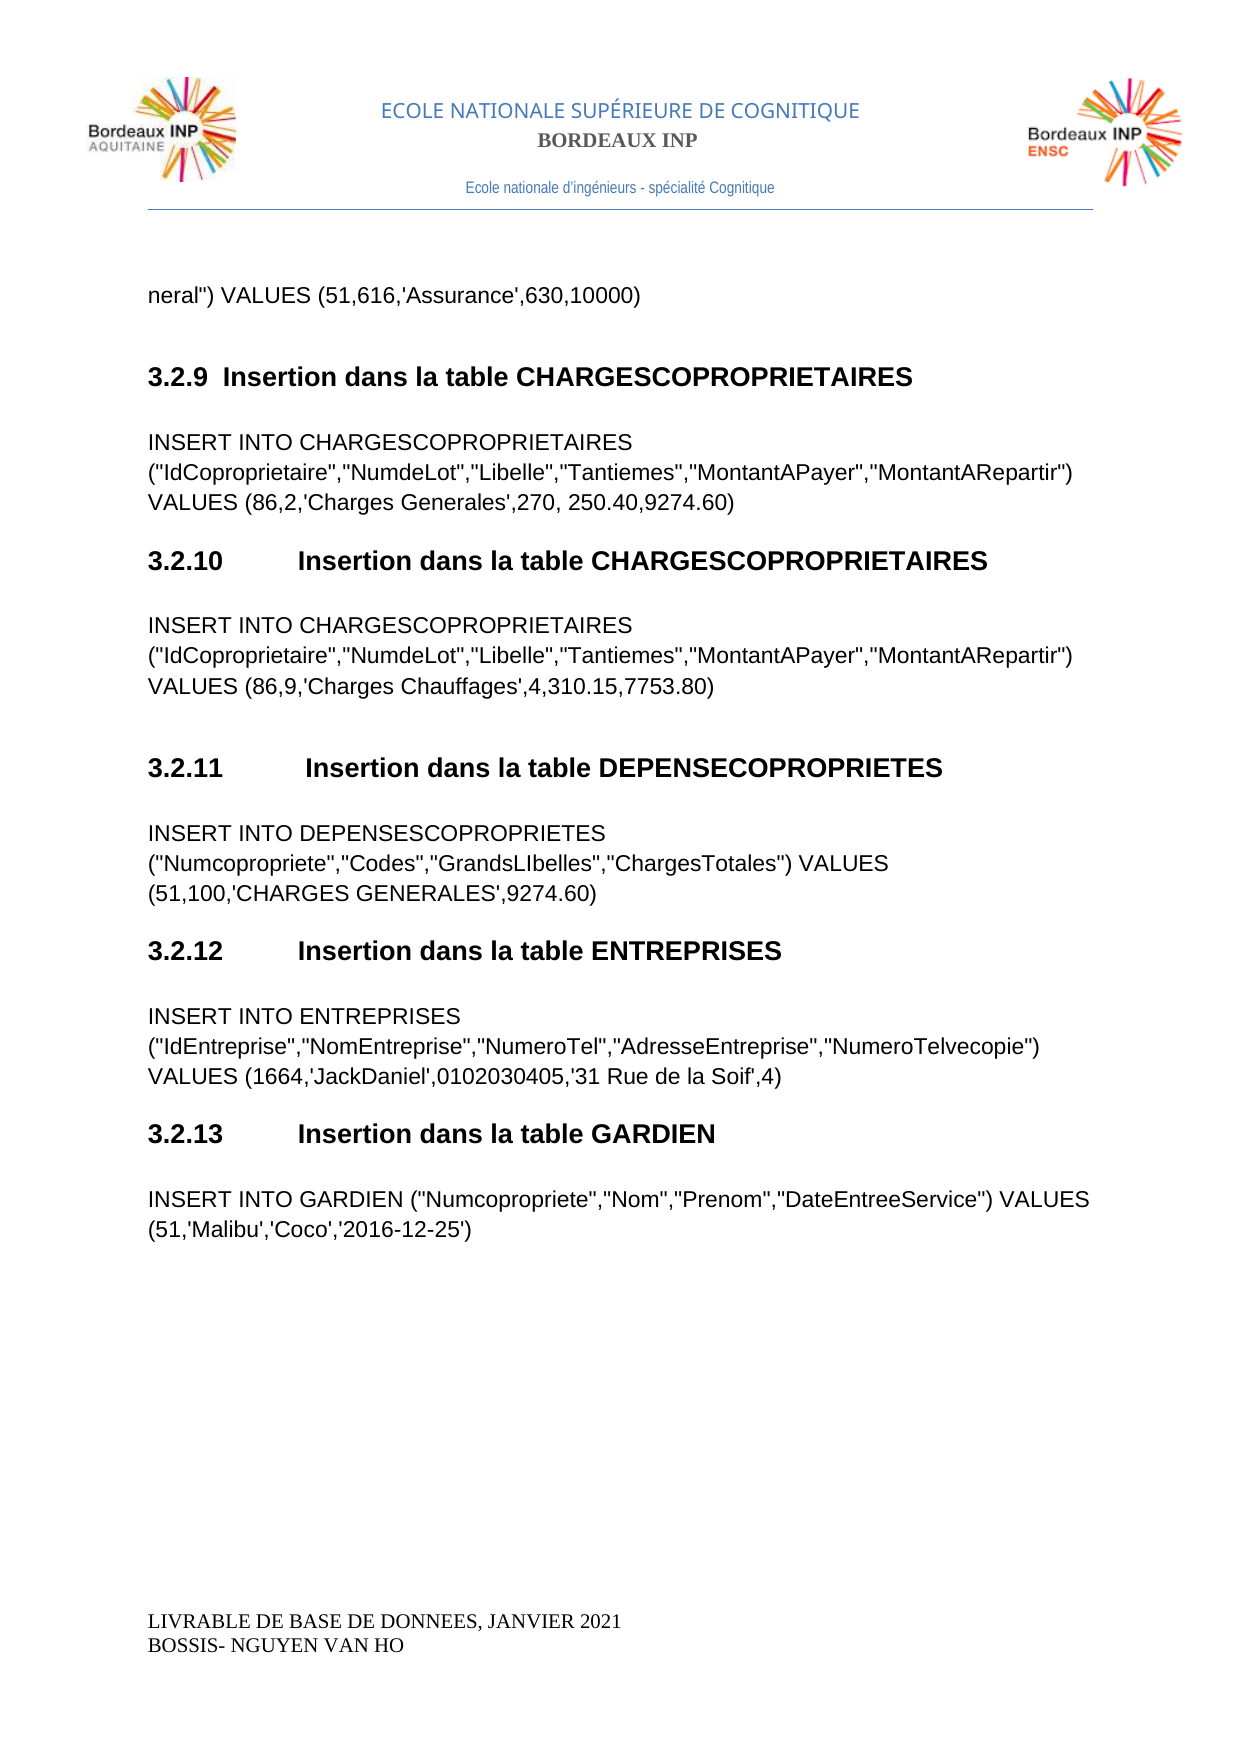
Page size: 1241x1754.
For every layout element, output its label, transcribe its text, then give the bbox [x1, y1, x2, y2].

text neral") VALUES (51,616,'Assurance',630,10000) [148, 282, 1093, 308]
subtitle Insertion dans la table CHARGESCOPROPRIETAIRES [148, 361, 1093, 392]
text INSERT INTO ENTREPRISES ("IdEntreprise","NomEntreprise","NumeroTel","AdresseEntreprise","NumeroTelvecopie") VALUES (1664,'JackDaniel',0102030405,'31 Rue de la Soif',4) [148, 1003, 1093, 1090]
picture [999, 74, 1194, 191]
subtitle Insertion dans la table DEPENSECOPROPRIETES [148, 752, 1093, 783]
text INSERT INTO CHARGESCOPROPRIETAIRES ("IdCoproprietaire","NumdeLot","Libelle","Tantiemes","MontantAPayer","MontantARepartir") VALUES (86,9,'Charges Chauffages',4,310.15,7753.80) [148, 612, 1093, 699]
text INSERT INTO DEPENSESCOPROPRIETES ("Numcopropriete","Codes","GrandsLIbelles","ChargesTotales") VALUES (51,100,'CHARGES GENERALES',9274.60) [148, 819, 1093, 906]
subtitle Insertion dans la table ENTREPRISES [148, 935, 1093, 966]
subtitle Insertion dans la table CHARGESCOPROPRIETAIRES [148, 544, 1093, 576]
subtitle Insertion dans la table GARDIEN [148, 1118, 1093, 1150]
text INSERT INTO CHARGESCOPROPRIETAIRES ("IdCoproprietaire","NumdeLot","Libelle","Tantiemes","MontantAPayer","MontantARepartir") VALUES (86,2,'Charges Generales',270, 250.40,9274.60) [148, 429, 1093, 516]
picture [86, 77, 237, 182]
text INSERT INTO GARDIEN ("Numcopropriete","Nom","Prenom","DateEntreeService") VALUES (51,'Malibu','Coco','2016-12-25') [148, 1186, 1093, 1243]
